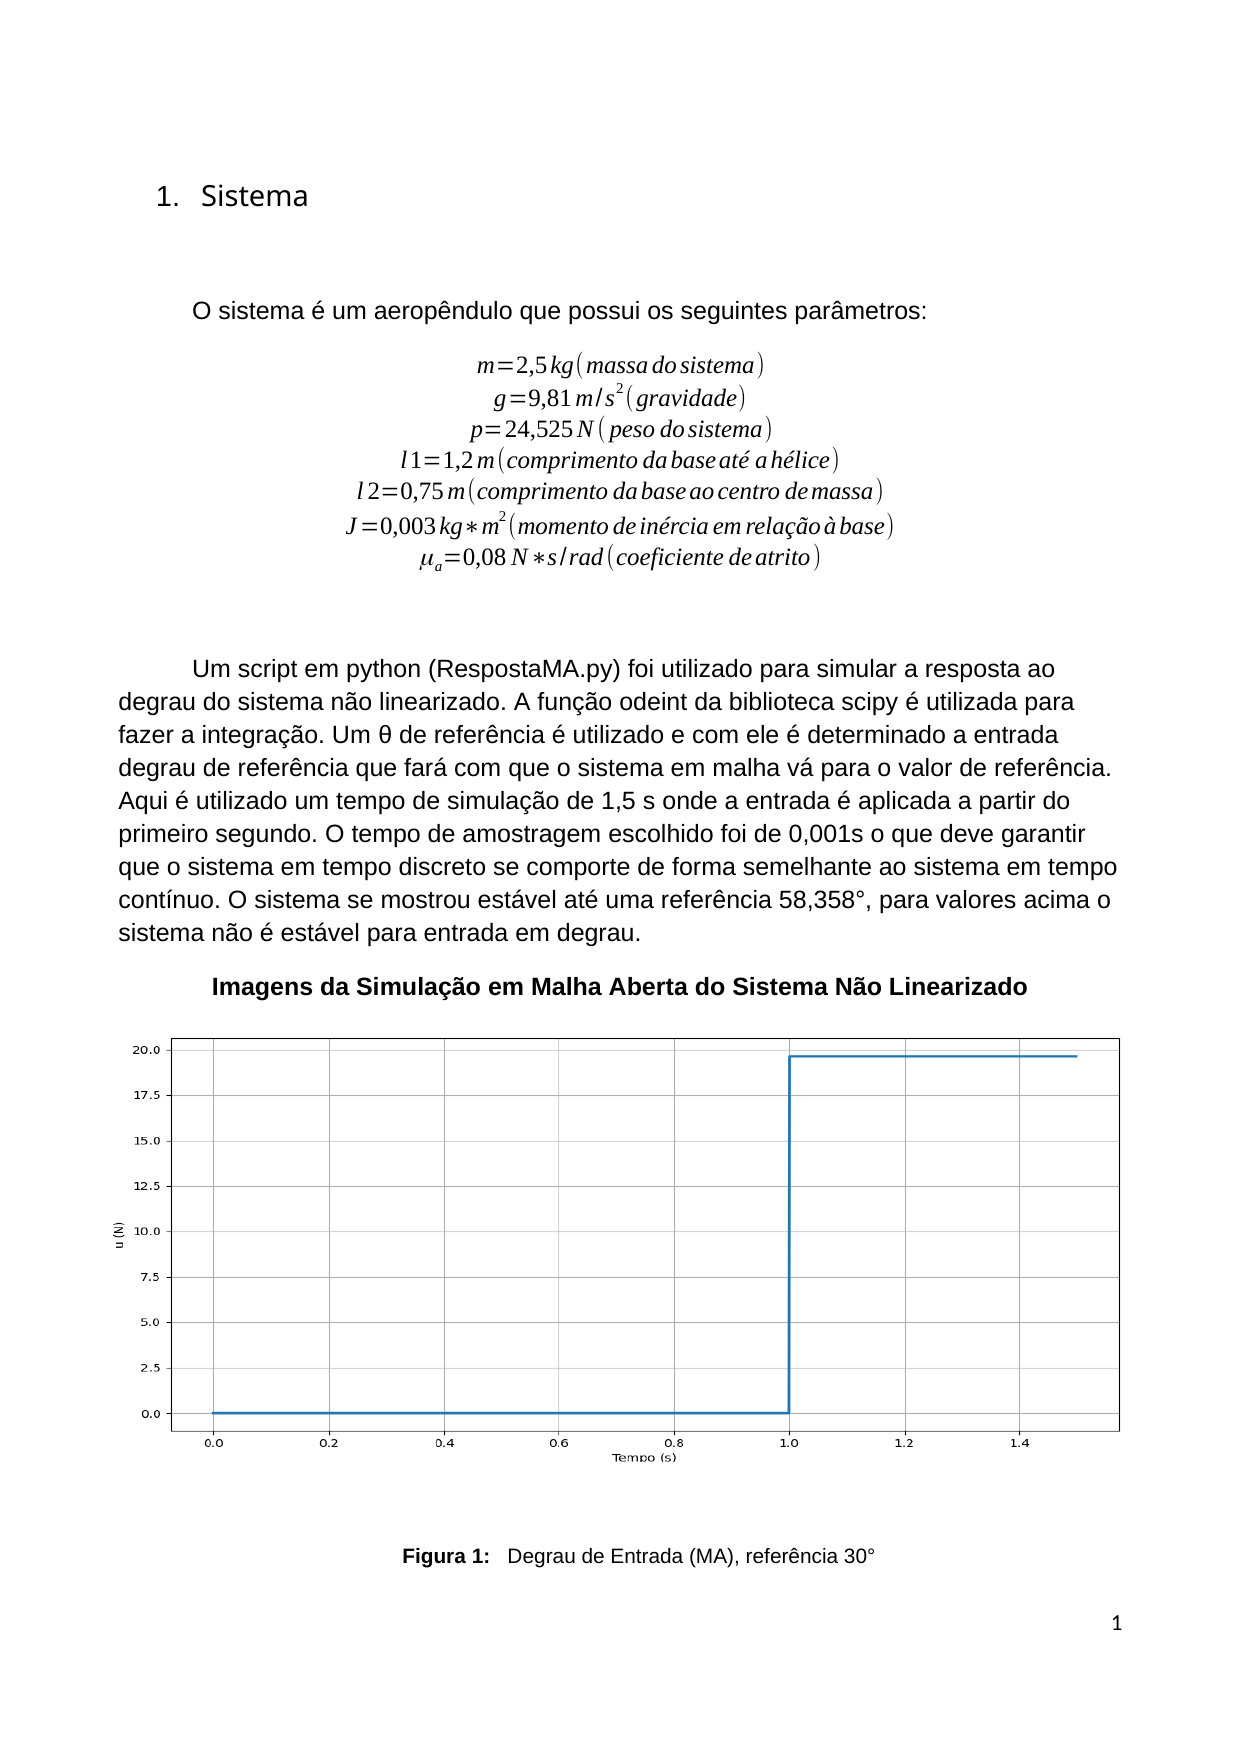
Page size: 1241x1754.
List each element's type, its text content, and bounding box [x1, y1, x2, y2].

text Imagens da Simulação em Malha Aberta do Sistema Não Linearizado [118, 972, 1122, 1000]
picture [72, 1014, 1169, 1462]
text Um script em python (RespostaMA.py) foi utilizado para simular a resposta ao degrau do sistema não linearizado. A função odeint da biblioteca scipy é utilizada para fazer a integração. Um θ de referência é utilizado e com ele é determinado a entrada degrau de referência que fará com que o sistema em malha vá para o valor de referência. Aqui é utilizado um tempo de simulação de 1,5 s onde a entrada é aplicada a partir do primeiro segundo. O tempo de amostragem escolhido foi de 0,001s o que deve garantir que o sistema em tempo discreto se comporte de forma semelhante ao sistema em tempo contínuo. O sistema se mostrou estável até uma referência 58,358°, para valores acima o sistema não é estável para entrada em degrau. [118, 654, 1122, 947]
text Figura 1: Degrau de Entrada (MA), referência 30° [118, 1544, 1122, 1568]
text O sistema é um aeropêndulo que possui os seguintes parâmetros: [118, 296, 1122, 325]
list Sistema [156, 176, 1122, 215]
